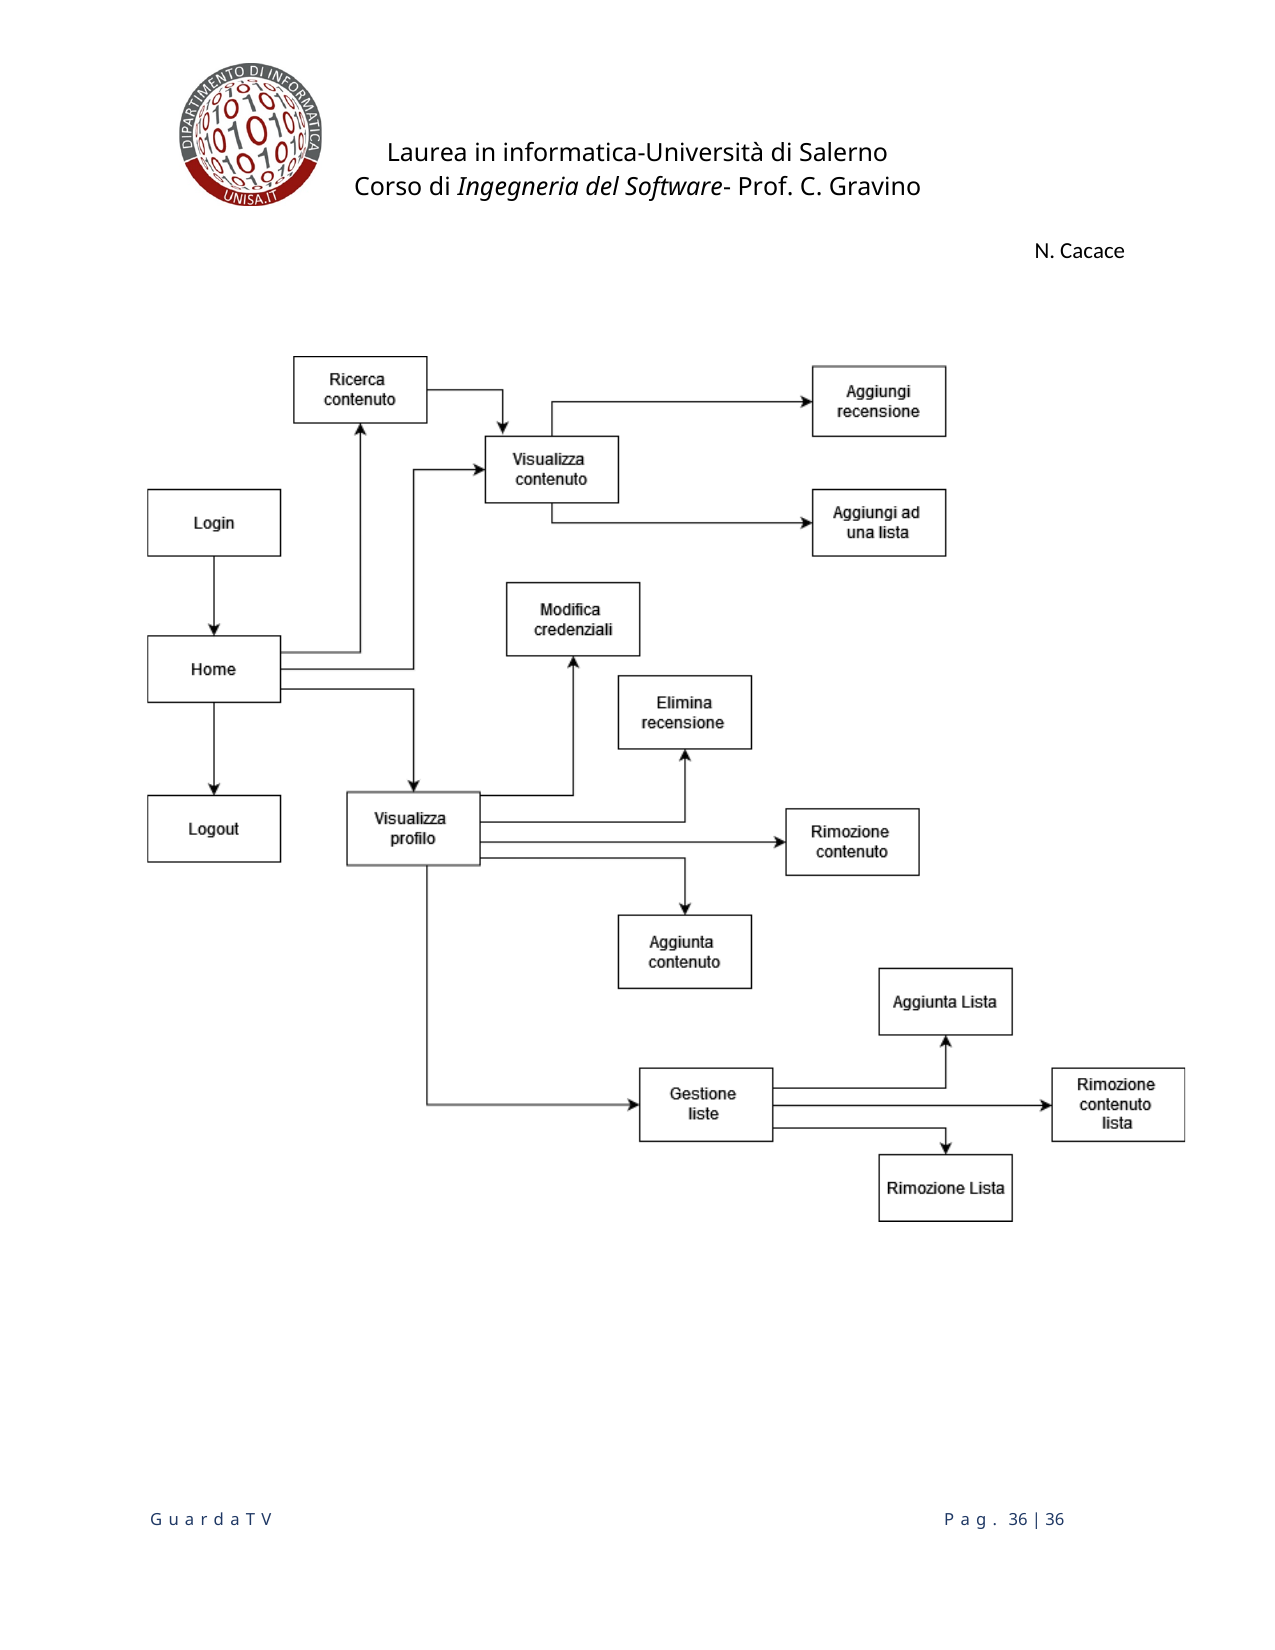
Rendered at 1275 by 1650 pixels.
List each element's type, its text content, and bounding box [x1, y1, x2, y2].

text N. Cacace [150, 236, 1125, 264]
